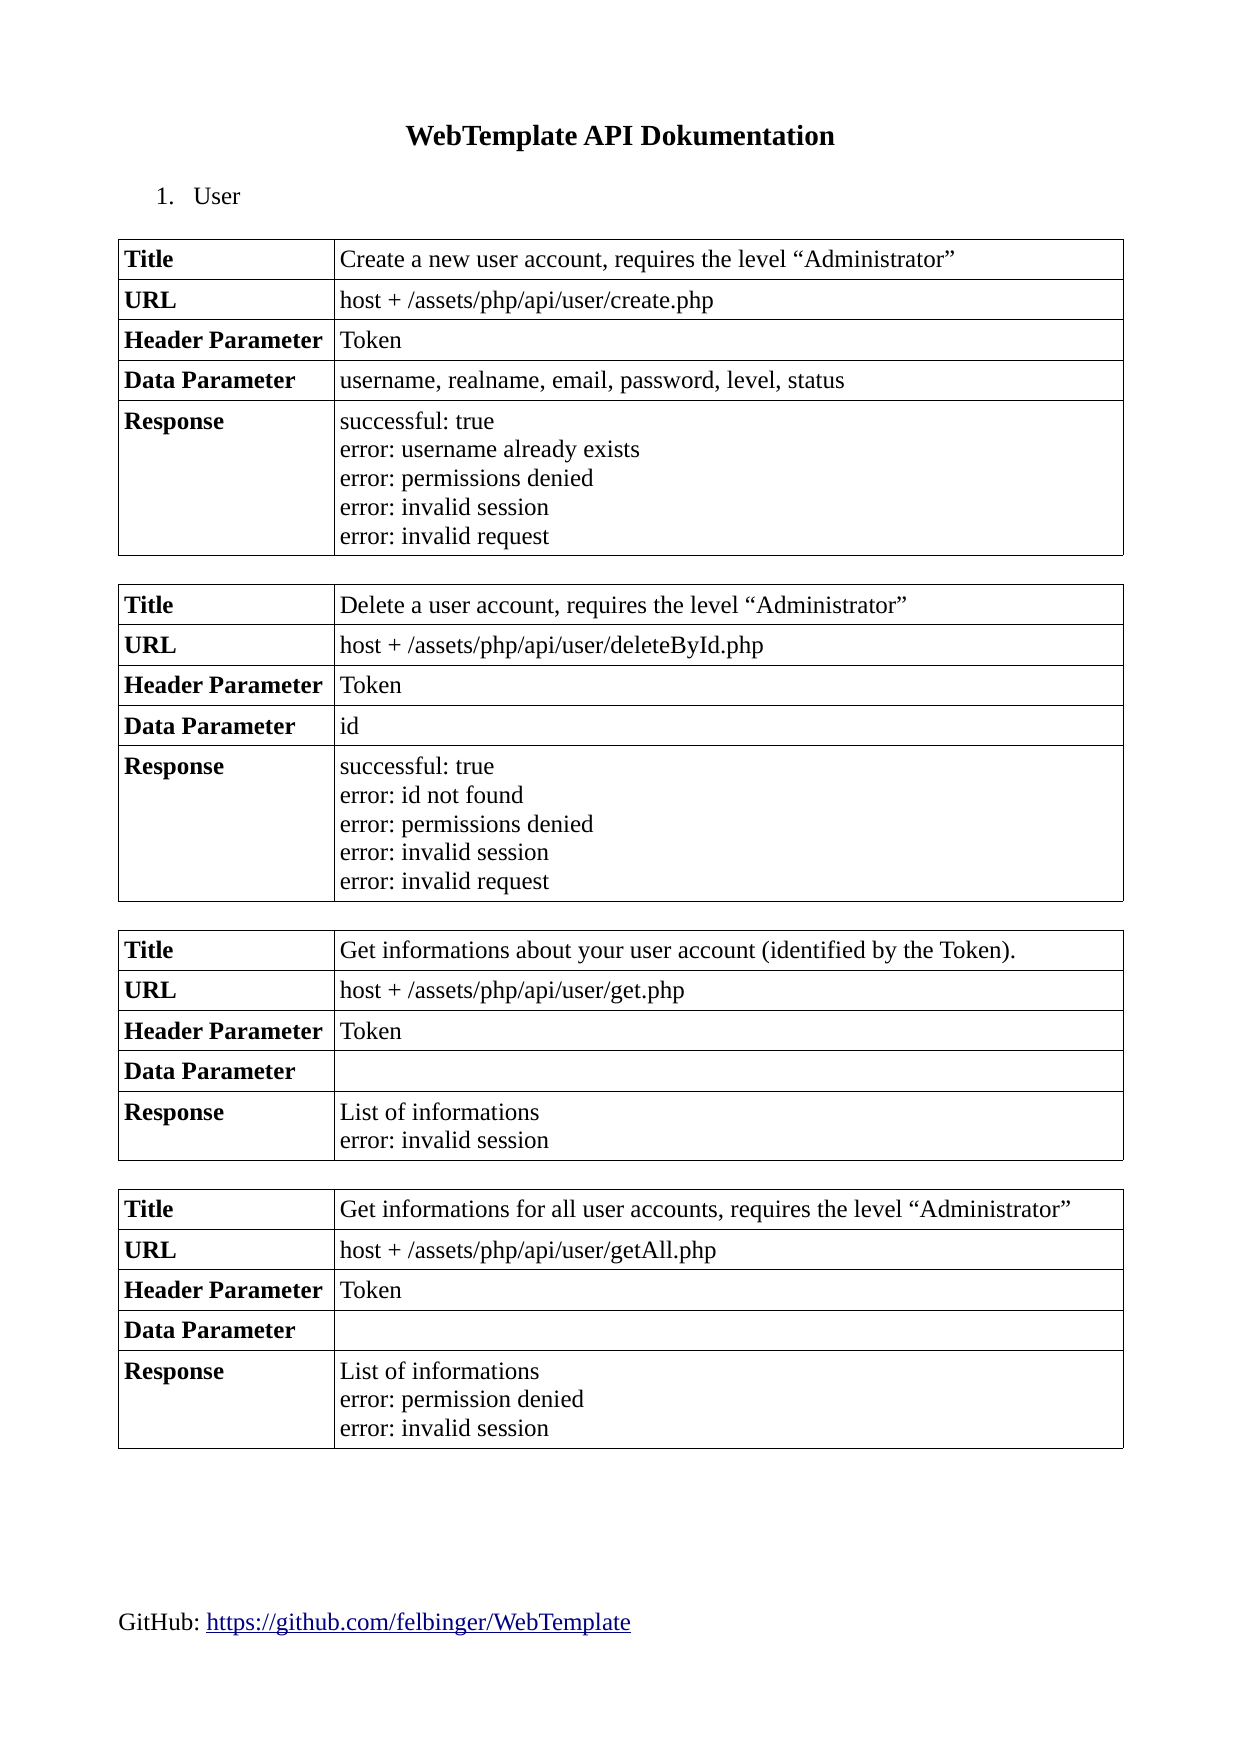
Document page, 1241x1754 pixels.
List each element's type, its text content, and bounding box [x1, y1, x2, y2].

table_cell Response [119, 1351, 334, 1448]
table_header Create a new user account, requires the level “Administrator” [335, 240, 1123, 279]
table_cell Data Parameter [119, 1051, 334, 1091]
table_cell id [335, 706, 1123, 745]
table_cell Header Parameter [119, 1270, 334, 1309]
table_header Title [119, 931, 334, 970]
table_cell Token [335, 1270, 1123, 1309]
table_cell successful: true error: username already exists error: permissions denied error: invalid session error: invalid request [335, 401, 1123, 555]
table_cell Header Parameter [119, 1011, 334, 1050]
table_cell Response [119, 1092, 334, 1160]
table_cell Token [335, 666, 1123, 705]
table_cell host + /assets/php/api/user/getAll.php [335, 1230, 1123, 1269]
table_cell successful: true error: id not found error: permissions denied error: invalid session error: invalid request [335, 746, 1123, 901]
table_header Title [119, 1190, 334, 1229]
table_header Delete a user account, requires the level “Administrator” [335, 585, 1123, 624]
table_cell Data Parameter [119, 361, 334, 400]
table_cell URL [119, 971, 334, 1010]
table_cell URL [119, 280, 334, 319]
table_cell Data Parameter [119, 1311, 334, 1350]
table_cell Header Parameter [119, 320, 334, 359]
table_cell Token [335, 320, 1123, 359]
table_cell Response [119, 746, 334, 901]
table_cell URL [119, 1230, 334, 1269]
table_cell Token [335, 1011, 1123, 1050]
table_cell username, realname, email, password, level, status [335, 361, 1123, 400]
table_cell [335, 1051, 1123, 1091]
table_header Title [119, 240, 334, 279]
table_cell URL [119, 625, 334, 665]
table_cell host + /assets/php/api/user/deleteById.php [335, 625, 1123, 665]
table_cell List of informations error: permission denied error: invalid session [335, 1351, 1123, 1448]
table_header Get informations for all user accounts, requires the level “Administrator” [335, 1190, 1123, 1229]
table_cell host + /assets/php/api/user/get.php [335, 971, 1123, 1010]
table_header Title [119, 585, 334, 624]
list User [156, 181, 1122, 210]
table_header Get informations about your user account (identified by the Token). [335, 931, 1123, 970]
table_cell Response [119, 401, 334, 555]
table_cell host + /assets/php/api/user/create.php [335, 280, 1123, 319]
table_cell List of informations error: invalid session [335, 1092, 1123, 1160]
table_cell [335, 1311, 1123, 1350]
table_cell Header Parameter [119, 666, 334, 705]
table_cell Data Parameter [119, 706, 334, 745]
